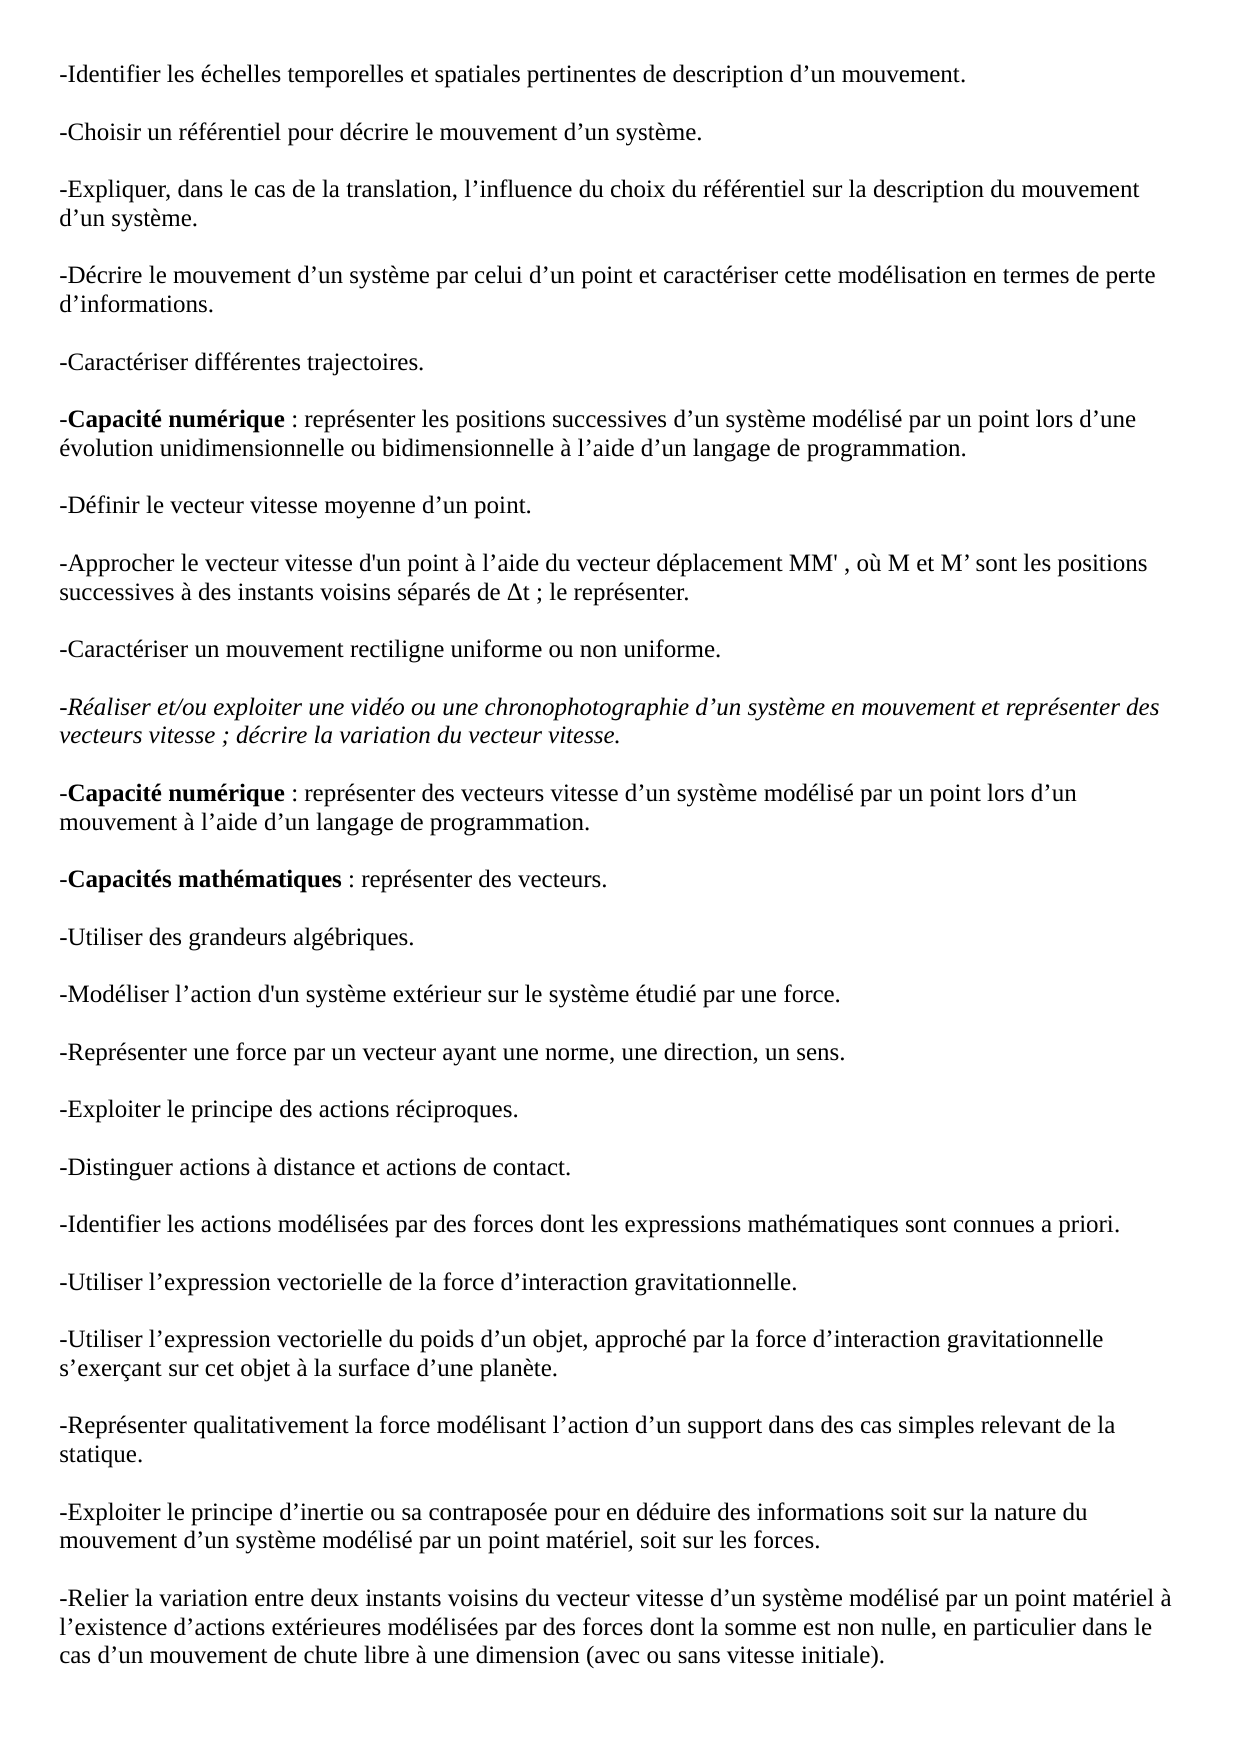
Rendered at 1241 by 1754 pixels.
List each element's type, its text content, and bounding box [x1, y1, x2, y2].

text -Capacité numérique : représenter des vecteurs vitesse d’un système modélisé par un point lors d’un mouvement à l’aide d’un langage de programmation. [59, 778, 1181, 835]
text -Distinguer actions à distance et actions de contact. [59, 1152, 1181, 1180]
text -Choisir un référentiel pour décrire le mouvement d’un système. [59, 117, 1181, 145]
text -Approcher le vecteur vitesse d'un point à l’aide du vecteur déplacement MM' , où M et M’ sont les positions successives à des instants voisins séparés de Δt ; le représenter. [59, 548, 1181, 605]
text -Réaliser et/ou exploiter une vidéo ou une chronophotographie d’un système en mouvement et représenter des vecteurs vitesse ; décrire la variation du vecteur vitesse. [59, 692, 1181, 749]
text -Modéliser l’action d'un système extérieur sur le système étudié par une force. [59, 979, 1181, 1008]
text -Relier la variation entre deux instants voisins du vecteur vitesse d’un système modélisé par un point matériel à l’existence d’actions extérieures modélisées par des forces dont la somme est non nulle, en particulier dans le cas d’un mouvement de chute libre à une dimension (avec ou sans vitesse initiale). [59, 1583, 1181, 1669]
text -Exploiter le principe des actions réciproques. [59, 1094, 1181, 1123]
text -Décrire le mouvement d’un système par celui d’un point et caractériser cette modélisation en termes de perte d’informations. [59, 260, 1181, 318]
text -Utiliser l’expression vectorielle du poids d’un objet, approché par la force d’interaction gravitationnelle s’exerçant sur cet objet à la surface d’une planète. [59, 1324, 1181, 1382]
text -Exploiter le principe d’inertie ou sa contraposée pour en déduire des informations soit sur la nature du mouvement d’un système modélisé par un point matériel, soit sur les forces. [59, 1497, 1181, 1554]
text -Utiliser des grandeurs algébriques. [59, 922, 1181, 950]
text -Identifier les actions modélisées par des forces dont les expressions mathématiques sont connues a priori. [59, 1209, 1181, 1238]
text -Capacité numérique : représenter les positions successives d’un système modélisé par un point lors d’une évolution unidimensionnelle ou bidimensionnelle à l’aide d’un langage de programmation. [59, 404, 1181, 462]
text -Représenter qualitativement la force modélisant l’action d’un support dans des cas simples relevant de la statique. [59, 1410, 1181, 1468]
text -Identifier les échelles temporelles et spatiales pertinentes de description d’un mouvement. [59, 59, 1181, 88]
text -Expliquer, dans le cas de la translation, l’influence du choix du référentiel sur la description du mouvement d’un système. [59, 174, 1181, 232]
text -Représenter une force par un vecteur ayant une norme, une direction, un sens. [59, 1037, 1181, 1065]
text -Capacités mathématiques : représenter des vecteurs. [59, 864, 1181, 893]
text -Utiliser l’expression vectorielle de la force d’interaction gravitationnelle. [59, 1267, 1181, 1295]
text -Définir le vecteur vitesse moyenne d’un point. [59, 490, 1181, 519]
text -Caractériser un mouvement rectiligne uniforme ou non uniforme. [59, 634, 1181, 663]
text -Caractériser différentes trajectoires. [59, 347, 1181, 375]
